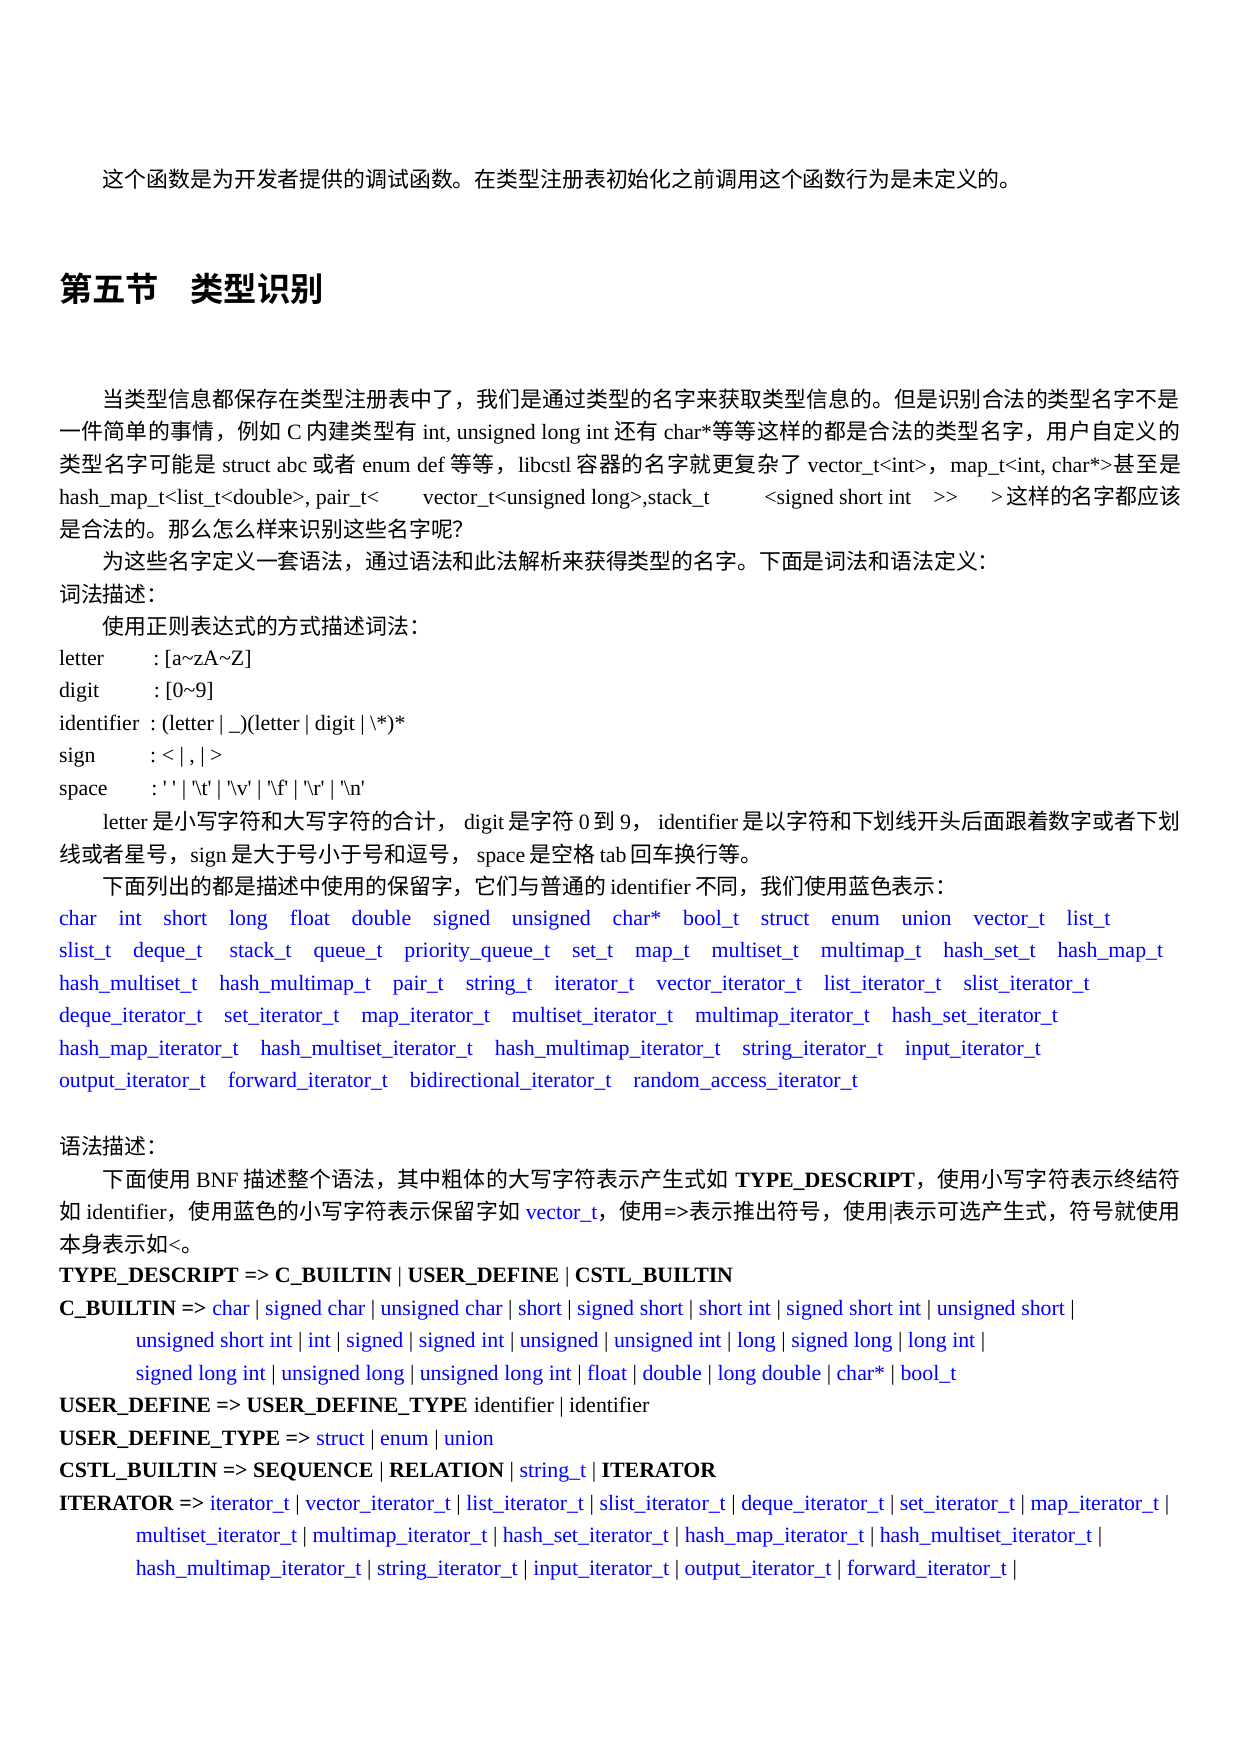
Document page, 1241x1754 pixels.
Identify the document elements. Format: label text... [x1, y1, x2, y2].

text signed long int | unsigned long | unsigned long int | float | double | long double | char* | bool_t [59, 1356, 1181, 1389]
text 词法描述： [59, 576, 1181, 609]
text identifier : (letter | _)(letter | digit | \*)* [59, 706, 1181, 739]
text digit : [0~9] [59, 674, 1181, 706]
text 下面列出的都是描述中使用的保留字，它们与普通的identifier不同，我们使用蓝色表示： [59, 869, 1181, 901]
text 当类型信息都保存在类型注册表中了，我们是通过类型的名字来获取类型信息的。但是识别合法的类型名字不是一件简单的事情，例如C内建类型有int, unsigned long int还有char*等等这样的都是合法的类型名字，用户自定义的类型名字可能是struct abc或者enum def等等，libcstl容器的名字就更复杂了vector_t<int>，map_t<int, char*>甚至是hash_map_t<list_t<double>, pair_t< vector_t<unsigned long>,stack_t <signed short int >> >这样的名字都应该是合法的。那么怎么样来识别这些名字呢？ [59, 381, 1181, 544]
text 这个函数是为开发者提供的调试函数。在类型注册表初始化之前调用这个函数行为是未定义的。 [59, 162, 1181, 194]
text space : ' ' | '\t' | '\v' | '\f' | '\r' | '\n' [59, 771, 1181, 804]
text TYPE_DESCRIPT => C_BUILTIN | USER_DEFINE | CSTL_BUILTIN [59, 1259, 1181, 1291]
text letter : [a~zA~Z] [59, 641, 1181, 674]
text 语法描述： [59, 1129, 1181, 1161]
text 使用正则表达式的方式描述词法： [59, 609, 1181, 641]
text letter是小写字符和大写字符的合计， digit是字符0到9， identifier是以字符和下划线开头后面跟着数字或者下划线或者星号，sign是大于号小于号和逗号， space是空格tab回车换行等。 [59, 804, 1181, 869]
text 为这些名字定义一套语法，通过语法和此法解析来获得类型的名字。下面是词法和语法定义： [59, 544, 1181, 576]
text hash_map_iterator_t hash_multiset_iterator_t hash_multimap_iterator_t string_iterator_t input_iterator_t [59, 1031, 1181, 1064]
text ITERATOR => iterator_t | vector_iterator_t | list_iterator_t | slist_iterator_t | deque_iterator_t | set_iterator_t | map_iterator_t | [59, 1486, 1181, 1519]
text C_BUILTIN => char | signed char | unsigned char | short | signed short | short int | signed short int | unsigned short | [59, 1291, 1181, 1324]
text output_iterator_t forward_iterator_t bidirectional_iterator_t random_access_iterator_t [59, 1064, 1181, 1096]
text hash_multiset_t hash_multimap_t pair_t string_t iterator_t vector_iterator_t list_iterator_t slist_iterator_t [59, 966, 1181, 999]
text unsigned short int | int | signed | signed int | unsigned | unsigned int | long | signed long | long int | [59, 1324, 1181, 1356]
text USER_DEFINE => USER_DEFINE_TYPE identifier | identifier [59, 1389, 1181, 1421]
text USER_DEFINE_TYPE => struct | enum | union [59, 1421, 1181, 1454]
text CSTL_BUILTIN => SEQUENCE | RELATION | string_t | ITERATOR [59, 1454, 1181, 1486]
text char int short long float double signed unsigned char* bool_t struct enum union vector_t list_t [59, 901, 1181, 934]
text multiset_iterator_t | multimap_iterator_t | hash_set_iterator_t | hash_map_iterator_t | hash_multiset_iterator_t | [59, 1519, 1181, 1551]
subtitle 类型识别 [59, 254, 1181, 319]
text deque_iterator_t set_iterator_t map_iterator_t multiset_iterator_t multimap_iterator_t hash_set_iterator_t [59, 999, 1181, 1031]
text sign : < | , | > [59, 739, 1181, 771]
text hash_multimap_iterator_t | string_iterator_t | input_iterator_t | output_iterator_t | forward_iterator_t | [59, 1551, 1181, 1584]
text 下面使用BNF描述整个语法，其中粗体的大写字符表示产生式如TYPE_DESCRIPT，使用小写字符表示终结符如 identifier，使用蓝色的小写字符表示保留字如vector_t，使用=>表示推出符号，使用|表示可选产生式，符号就使用本身表示如<。 [59, 1161, 1181, 1259]
text slist_t deque_t stack_t queue_t priority_queue_t set_t map_t multiset_t multimap_t hash_set_t hash_map_t [59, 934, 1181, 966]
